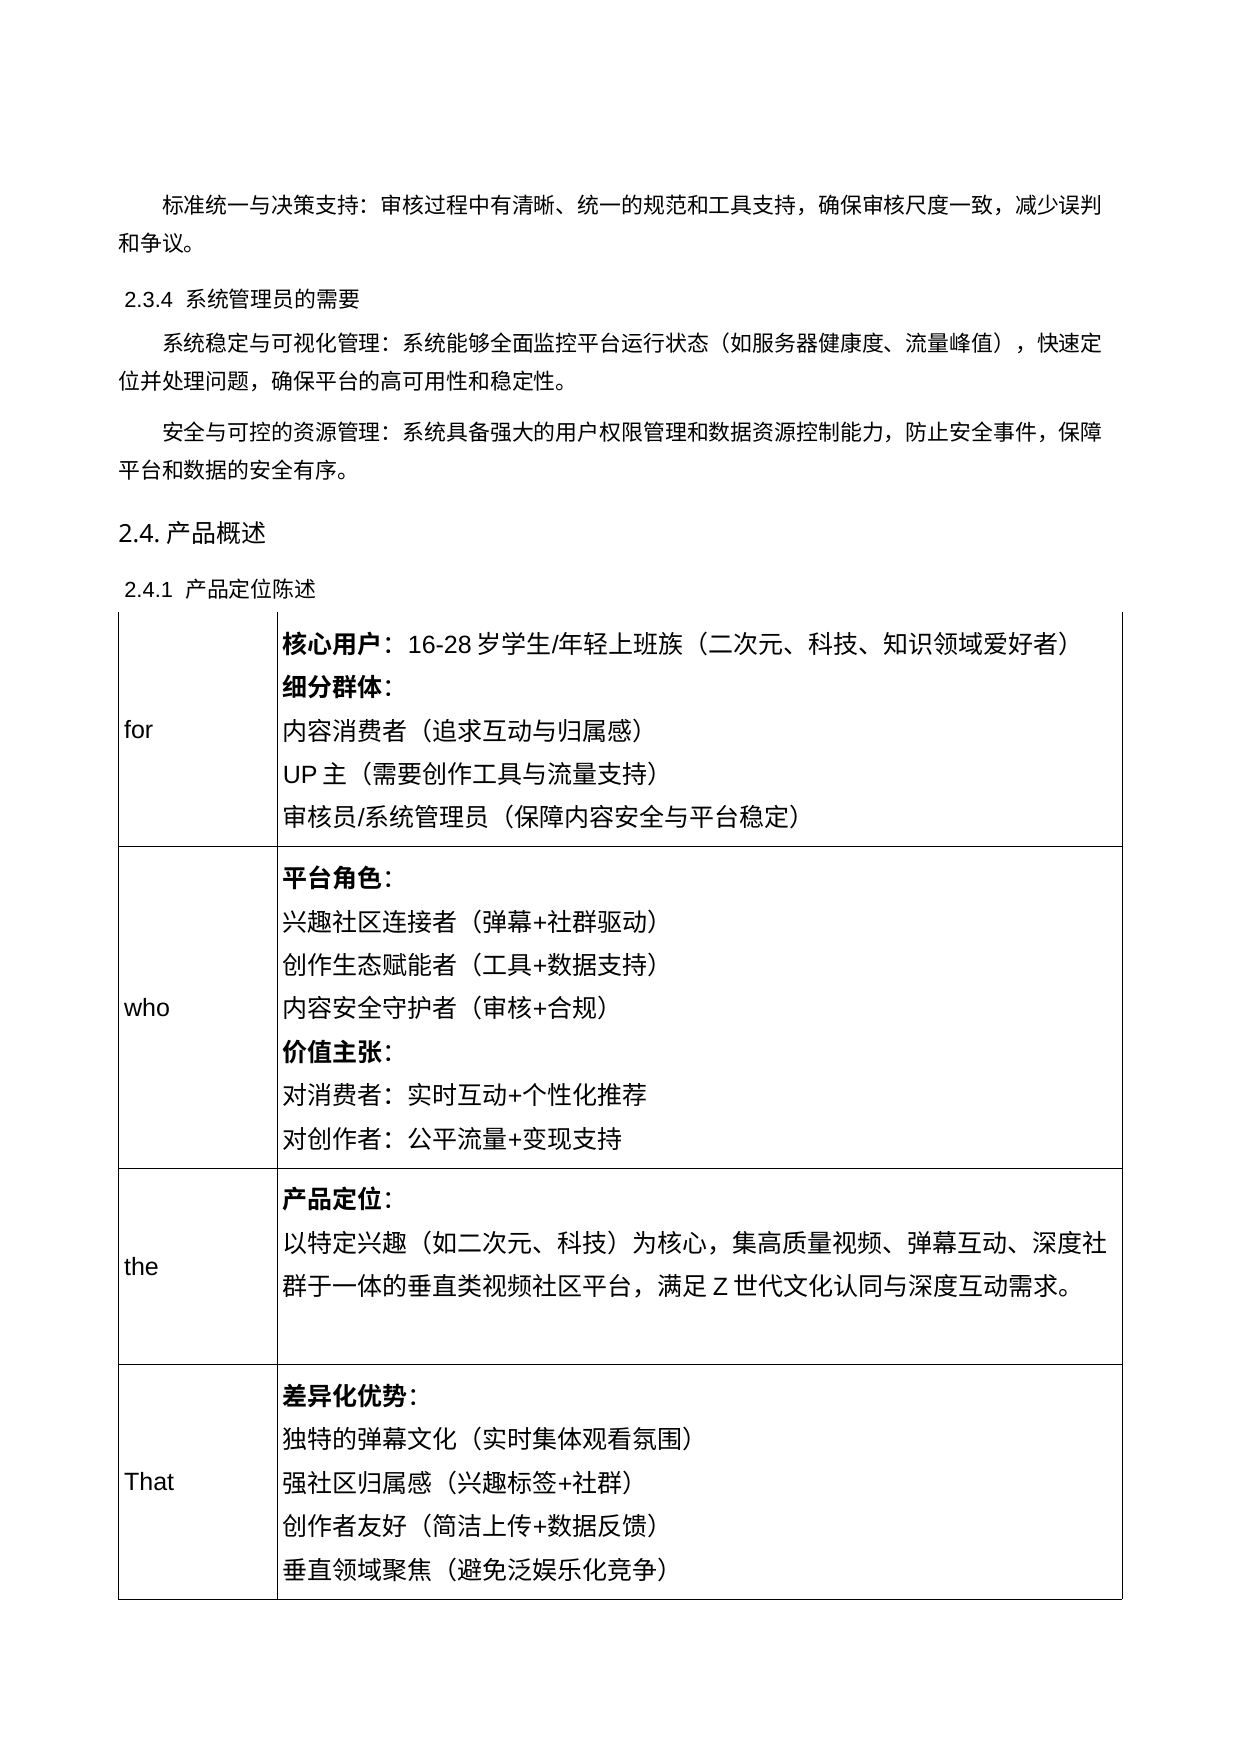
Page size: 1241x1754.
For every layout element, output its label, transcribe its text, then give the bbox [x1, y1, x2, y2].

subtitle 系统管理员的需要​​ [118, 282, 1122, 313]
subtitle 产品定位陈述 [118, 568, 1122, 605]
table_cell 产品定位： 以特定兴趣（如二次元、科技）为核心，集高质量视频、弹幕互动、深度社群于一体的垂直类视频社区平台，满足Z世代文化认同与深度互动需求。 [278, 1169, 1122, 1364]
table_cell the [119, 1169, 277, 1364]
table_header 核心用户：16-28岁学生/年轻上班族（二次元、科技、知识领域爱好者） 细分群体： 内容消费者（追求互动与归属感） UP主（需要创作工具与流量支持） 审核员/系统管理员（保障内容安全与平台稳定） [278, 612, 1122, 846]
table_cell 平台角色： 兴趣社区连接者（弹幕+社群驱动） 创作生态赋能者（工具+数据支持） 内容安全守护者（审核+合规） 价值主张： 对消费者：实时互动+个性化推荐 对创作者：公平流量+变现支持 [278, 847, 1122, 1168]
table_cell 差异化优势： 独特的弹幕文化（实时集体观看氛围） 强社区归属感（兴趣标签+社群） 创作者友好（简洁上传+数据反馈） 垂直领域聚焦（避免泛娱乐化竞争） [278, 1365, 1122, 1599]
text 标准统一与决策支持​：审核过程中有清晰、统一的规范和工具支持，确保审核尺度一致，减少误判和争议。 [118, 188, 1122, 257]
table_cell who [119, 847, 277, 1168]
text 安全与可控的资源管理​：系统具备强大的用户权限管理和数据资源控制能力，防止安全事件，保障平台和数据的安全有序。 [118, 415, 1122, 484]
text 系统稳定与可视化管理​：系统能够全面监控平台运行状态（如服务器健康度、流量峰值），快速定位并处理问题，确保平台的高可用性和稳定性。 [118, 326, 1122, 396]
table_cell That [119, 1365, 277, 1599]
table_header for [119, 612, 277, 846]
subtitle 产品概述 [118, 513, 1122, 549]
